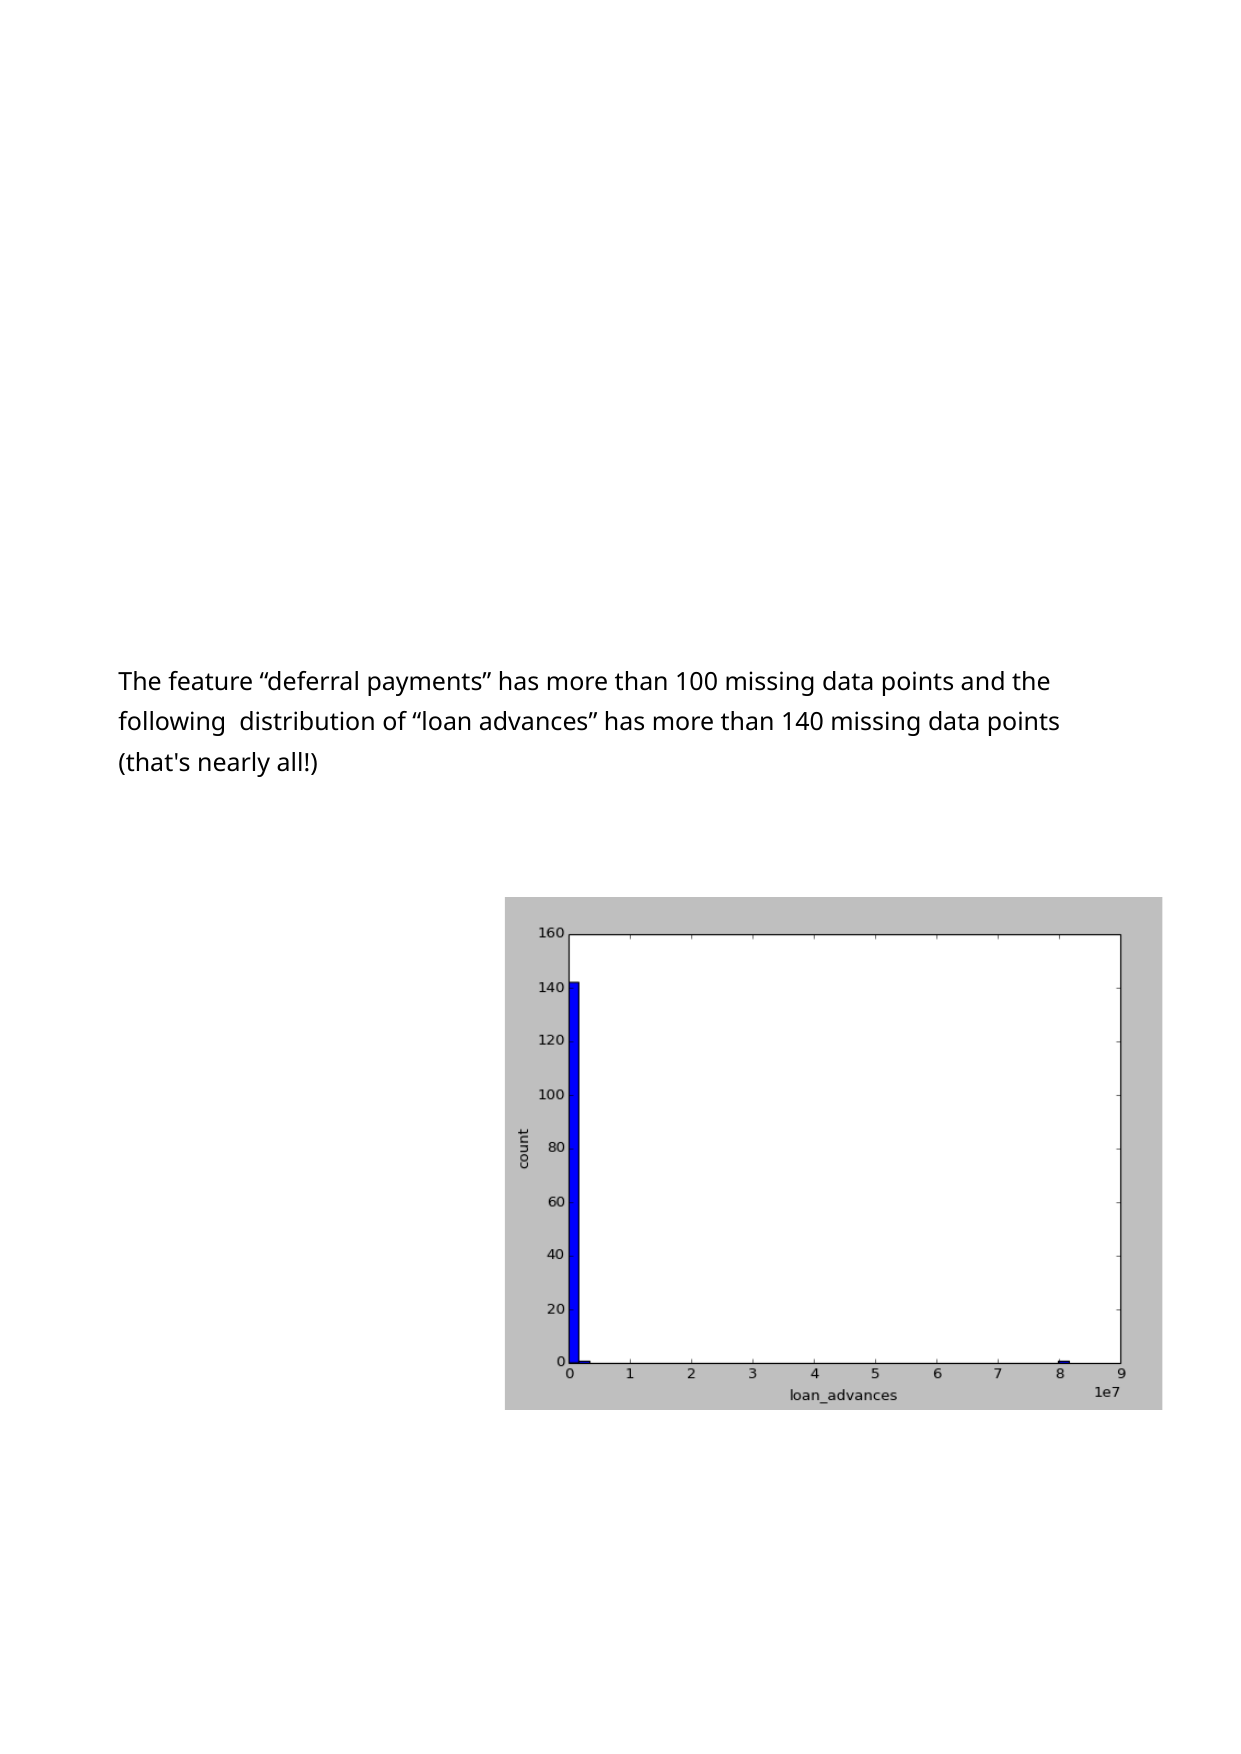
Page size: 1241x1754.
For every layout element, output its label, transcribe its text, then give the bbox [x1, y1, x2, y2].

picture [504, 897, 1163, 1410]
text The feature “deferral payments” has more than 100 missing data points and the following distribution of “loan advances” has more than 140 missing data points (that's nearly all!) [118, 663, 1122, 779]
